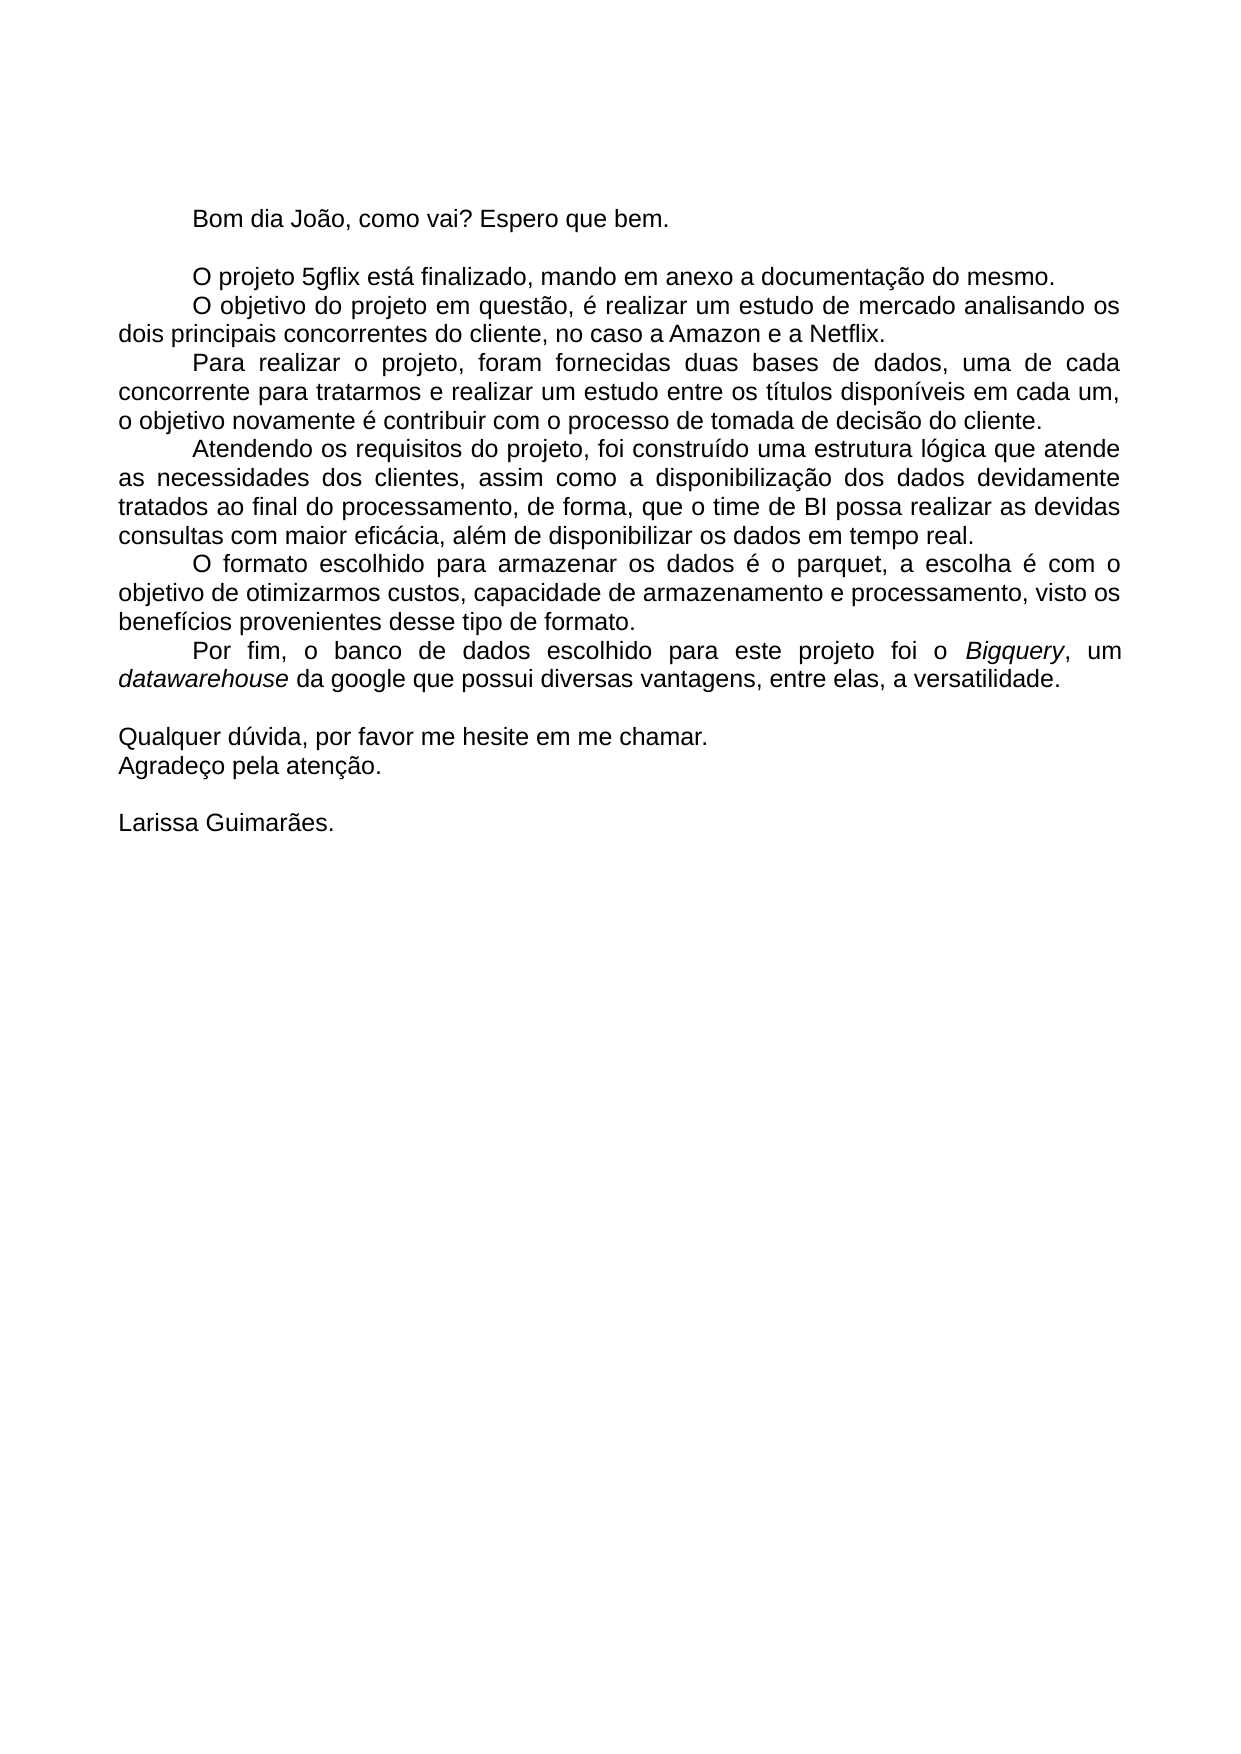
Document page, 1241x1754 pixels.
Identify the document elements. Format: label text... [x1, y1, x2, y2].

text Bom dia João, como vai? Espero que bem. [118, 204, 1122, 233]
text Qualquer dúvida, por favor me hesite em me chamar. [118, 722, 1122, 751]
text Por fim, o banco de dados escolhido para este projeto foi o Bigquery, um datawarehouse da google que possui diversas vantagens, entre elas, a versatilidade. [118, 636, 1122, 693]
text Atendendo os requisitos do projeto, foi construído uma estrutura lógica que atende as necessidades dos clientes, assim como a disponibilização dos dados devidamente tratados ao final do processamento, de forma, que o time de BI possa realizar as devidas consultas com maior eficácia, além de disponibilizar os dados em tempo real. [118, 434, 1122, 549]
text O formato escolhido para armazenar os dados é o parquet, a escolha é com o objetivo de otimizarmos custos, capacidade de armazenamento e processamento, visto os benefícios provenientes desse tipo de formato. [118, 549, 1122, 636]
text Agradeço pela atenção. [118, 751, 1122, 779]
text O objetivo do projeto em questão, é realizar um estudo de mercado analisando os dois principais concorrentes do cliente, no caso a Amazon e a Netflix. [118, 291, 1122, 348]
text O projeto 5gflix está finalizado, mando em anexo a documentação do mesmo. [118, 262, 1122, 291]
text Para realizar o projeto, foram fornecidas duas bases de dados, uma de cada concorrente para tratarmos e realizar um estudo entre os títulos disponíveis em cada um, o objetivo novamente é contribuir com o processo de tomada de decisão do cliente. [118, 348, 1122, 434]
text Larissa Guimarães. [118, 808, 1122, 837]
